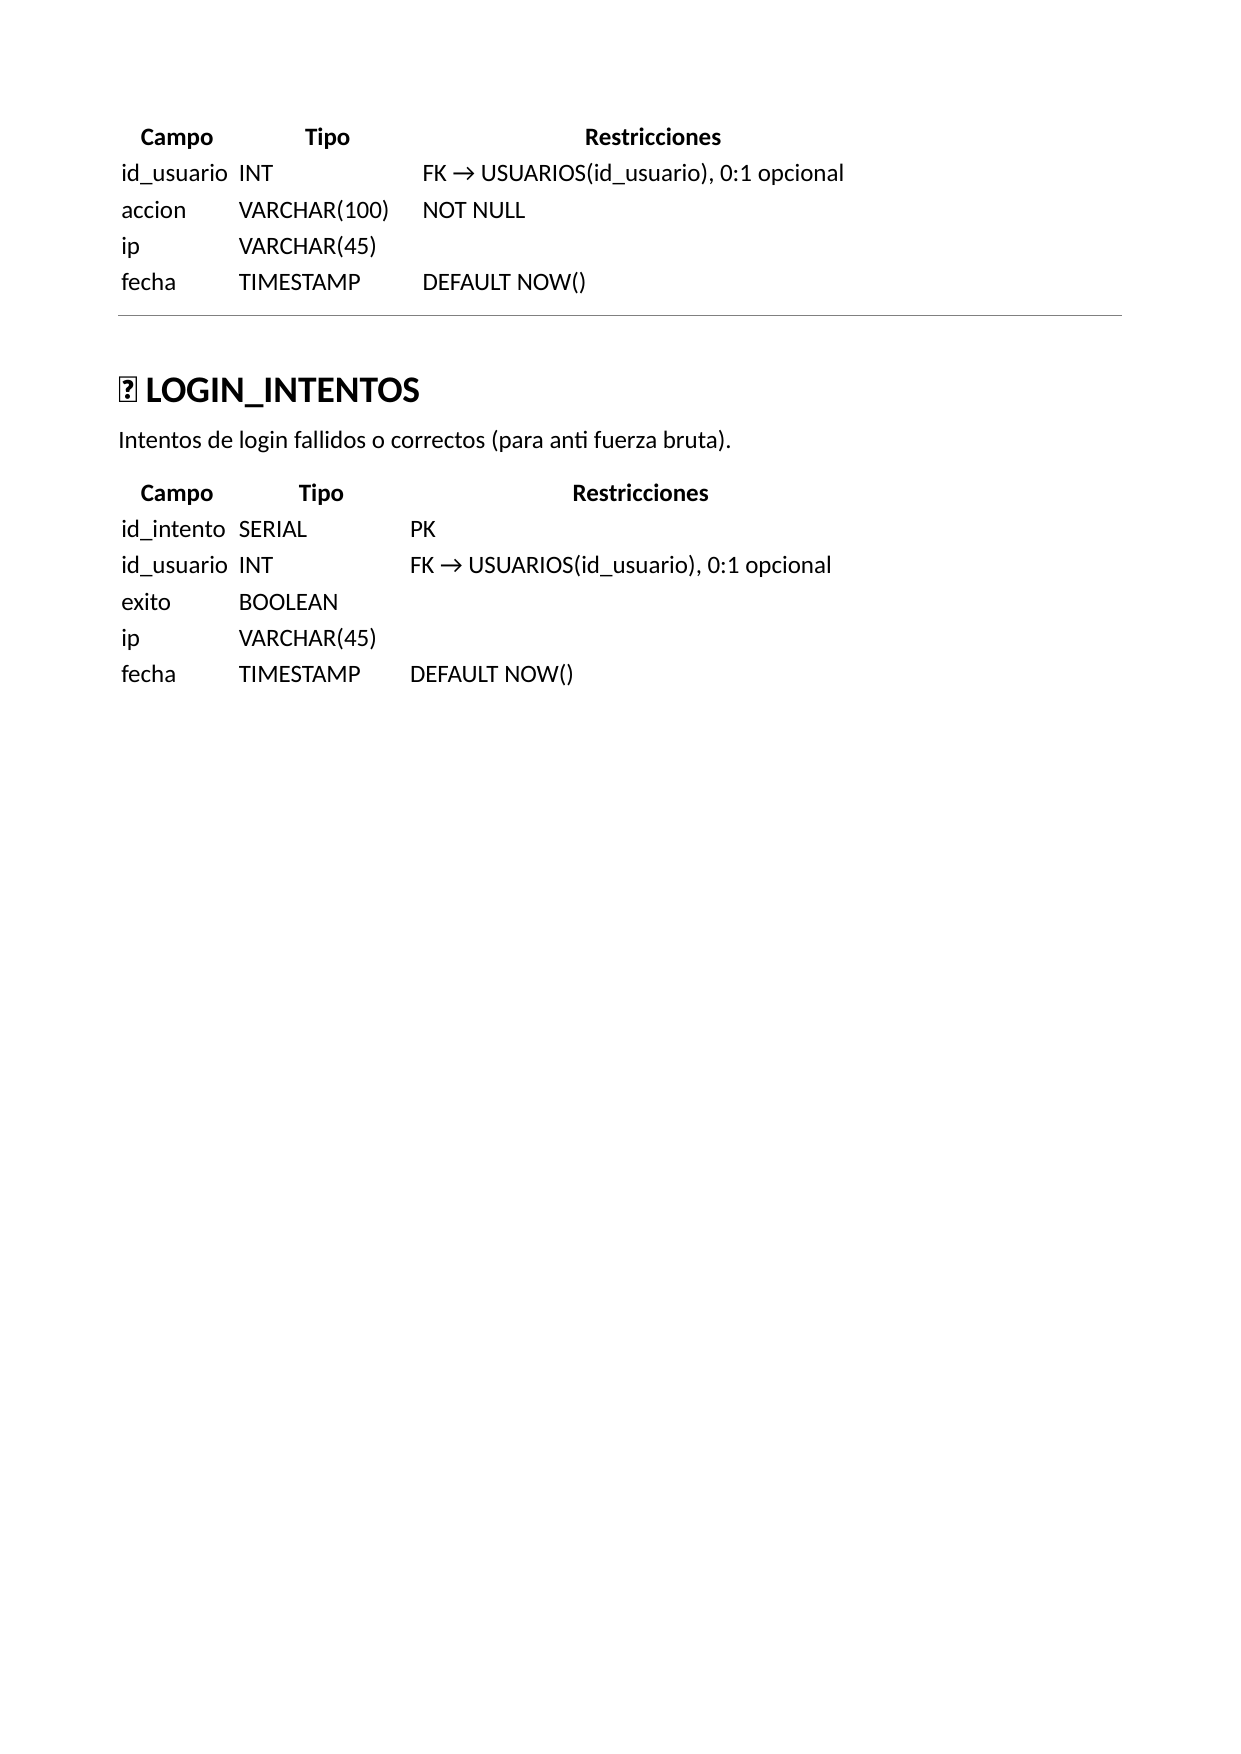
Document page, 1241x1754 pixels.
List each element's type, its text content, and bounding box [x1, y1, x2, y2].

table_cell ip [118, 227, 236, 263]
table_header Restricciones [407, 474, 874, 510]
table_header Campo [118, 118, 236, 154]
table_cell TIMESTAMP [236, 656, 407, 692]
table_cell id_usuario [118, 155, 236, 191]
table_cell SERIAL [236, 510, 407, 547]
table_cell [407, 619, 874, 656]
table_cell VARCHAR(45) [236, 619, 407, 656]
table_cell DEFAULT NOW() [407, 656, 874, 692]
table_cell BOOLEAN [236, 583, 407, 619]
table_cell FK → USUARIOS(id_usuario), 0:1 opcional [407, 547, 874, 583]
table_cell id_usuario [118, 547, 236, 583]
table_cell fecha [118, 264, 236, 300]
table_cell fecha [118, 656, 236, 692]
table_cell exito [118, 583, 236, 619]
table_cell VARCHAR(100) [236, 191, 419, 227]
table_header Campo [118, 474, 236, 510]
table_header Restricciones [419, 118, 887, 154]
text Intentos de login fallidos o correctos (para anti fuerza bruta). [118, 424, 1122, 455]
table_cell PK [407, 510, 874, 547]
table_cell VARCHAR(45) [236, 227, 419, 263]
subtitle 🔹 LOGIN_INTENTOS [118, 366, 1122, 412]
table_cell ip [118, 619, 236, 656]
table_cell INT [236, 155, 419, 191]
table_cell DEFAULT NOW() [419, 264, 887, 300]
table_cell [407, 583, 874, 619]
table_header Tipo [236, 474, 407, 510]
table_cell accion [118, 191, 236, 227]
table_cell TIMESTAMP [236, 264, 419, 300]
table_cell id_intento [118, 510, 236, 547]
table_cell FK → USUARIOS(id_usuario), 0:1 opcional [419, 155, 887, 191]
table_cell NOT NULL [419, 191, 887, 227]
table_cell [419, 227, 887, 263]
table_header Tipo [236, 118, 419, 154]
table_cell INT [236, 547, 407, 583]
